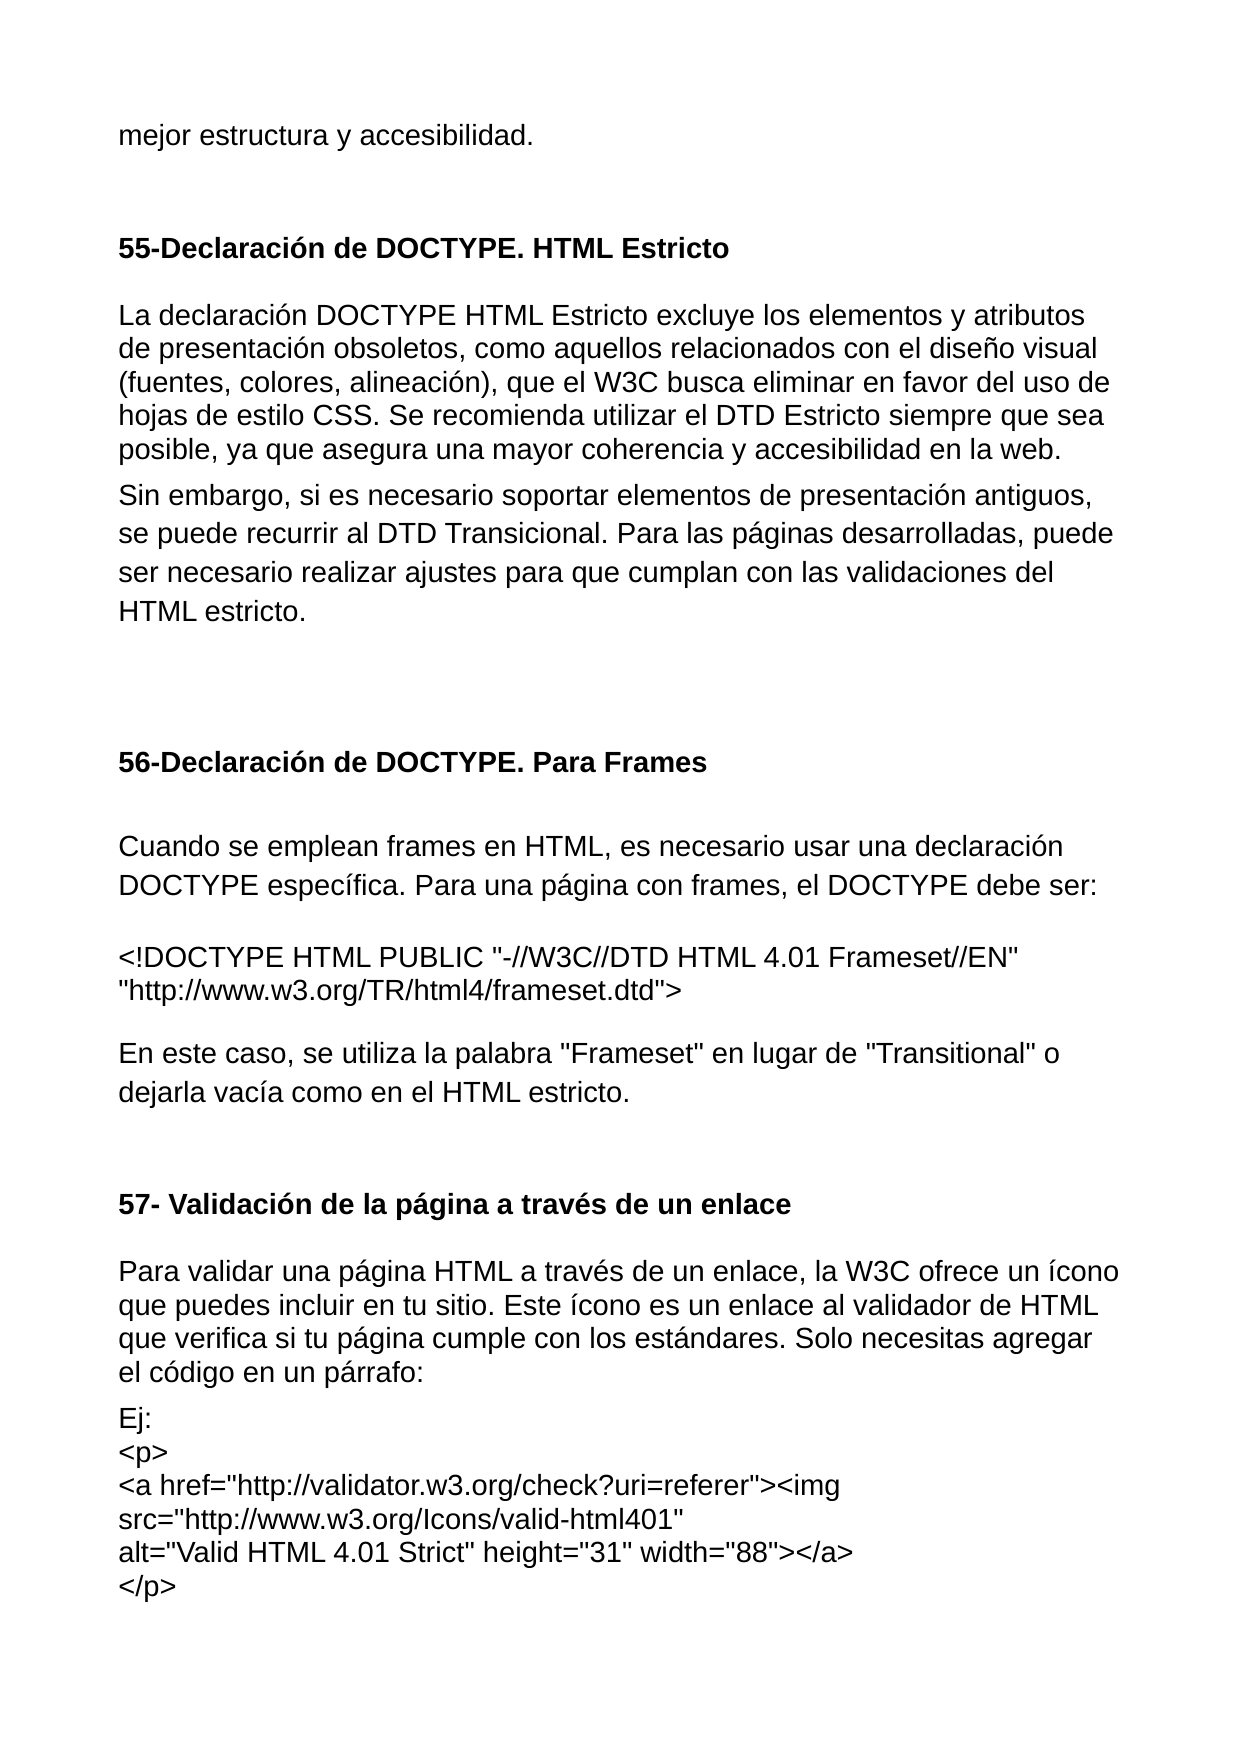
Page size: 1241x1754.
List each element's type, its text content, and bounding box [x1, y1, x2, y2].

subtitle 56-Declaración de DOCTYPE. Para Frames [118, 744, 1122, 778]
subtitle 55-Declaración de DOCTYPE. HTML Estricto La declaración DOCTYPE HTML Estricto excluye los elementos y atributos de presentación obsoletos, como aquellos relacionados con el diseño visual (fuentes, colores, alineación), que el W3C busca eliminar en favor del uso de hojas de estilo CSS. Se recomienda utilizar el DTD Estricto siempre que sea posible, ya que asegura una mayor coherencia y accesibilidad en la web. [118, 231, 1122, 465]
text Sin embargo, si es necesario soportar elementos de presentación antiguos, se puede recurrir al DTD Transicional. Para las páginas desarrolladas, puede ser necesario realizar ajustes para que cumplan con las validaciones del HTML estricto. [118, 478, 1122, 627]
text src="http://www.w3.org/Icons/valid-html401" [118, 1502, 1122, 1535]
text mejor estructura y accesibilidad. [118, 118, 1122, 190]
text <!DOCTYPE HTML PUBLIC "-//W3C//DTD HTML 4.01 Frameset//EN" [118, 940, 1122, 973]
subtitle 57- Validación de la página a través de un enlace Para validar una página HTML a través de un enlace, la W3C ofrece un ícono que puedes incluir en tu sitio. Este ícono es un enlace al validador de HTML que verifica si tu página cumple con los estándares. Solo necesitas agregar el código en un párrafo: [118, 1187, 1122, 1389]
text En este caso, se utiliza la palabra "Frameset" en lugar de "Transitional" o dejarla vacía como en el HTML estricto. [118, 1036, 1122, 1108]
text <a href="http://validator.w3.org/check?uri=referer"><img [118, 1468, 1122, 1502]
text "http://www.w3.org/TR/html4/frameset.dtd"> [118, 973, 1122, 1007]
text alt="Valid HTML 4.01 Strict" height="31" width="88"></a> [118, 1535, 1122, 1569]
text </p> [118, 1569, 1122, 1602]
text Ej: [118, 1401, 1122, 1435]
text Cuando se emplean frames en HTML, es necesario usar una declaración DOCTYPE específica. Para una página con frames, el DOCTYPE debe ser: [118, 829, 1122, 901]
text <p> [118, 1435, 1122, 1468]
